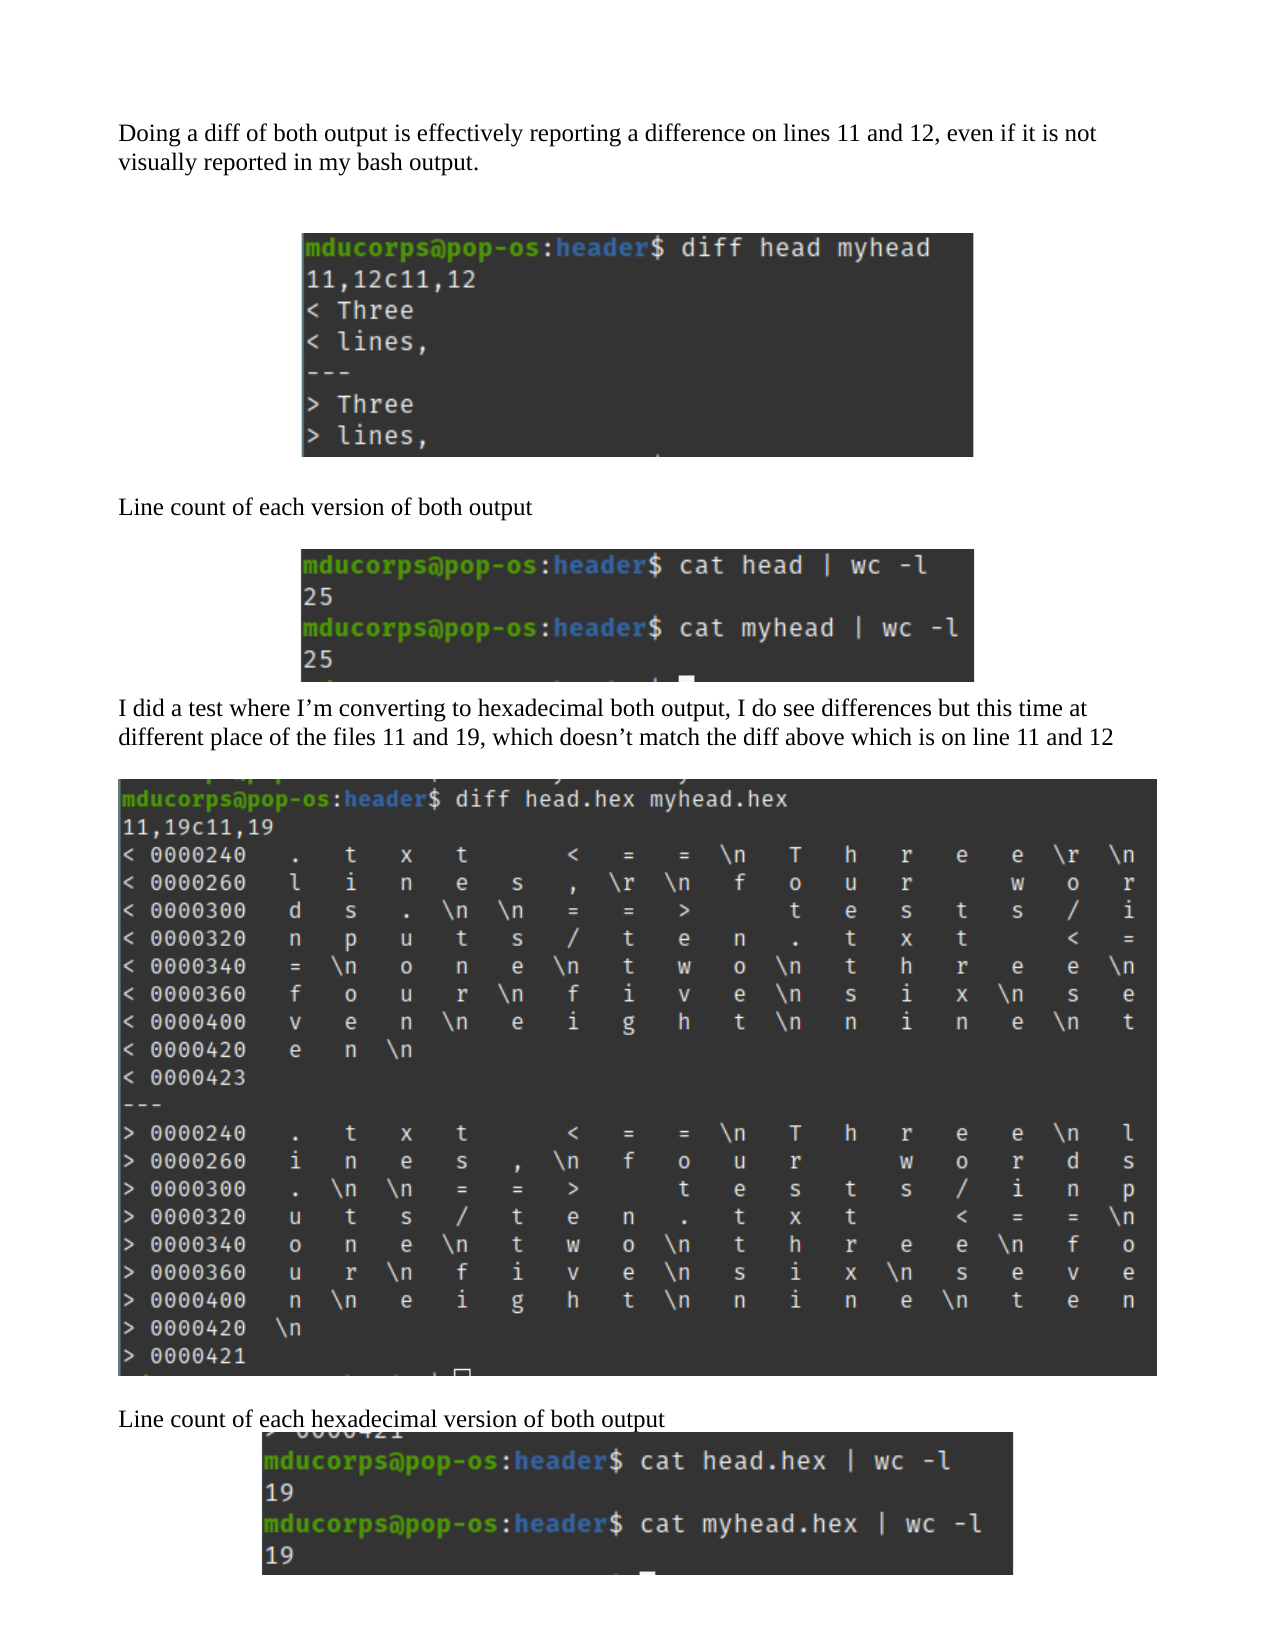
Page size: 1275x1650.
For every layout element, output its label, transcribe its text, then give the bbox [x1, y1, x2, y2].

picture [300, 549, 975, 682]
text I did a test where I’m converting to hexadecimal both output, I do see differences but this time at different place of the files 11 and 19, which doesn’t match the diff above which is on line 11 and 12 [118, 693, 1157, 751]
picture [301, 233, 974, 457]
text Line count of each hexadecimal version of both output [118, 1404, 1157, 1433]
picture [261, 1432, 1014, 1575]
text Line count of each version of both output [118, 492, 1157, 521]
picture [118, 779, 1157, 1376]
text Doing a diff of both output is effectively reporting a difference on lines 11 and 12, even if it is not visually reported in my bash output. [118, 118, 1157, 176]
